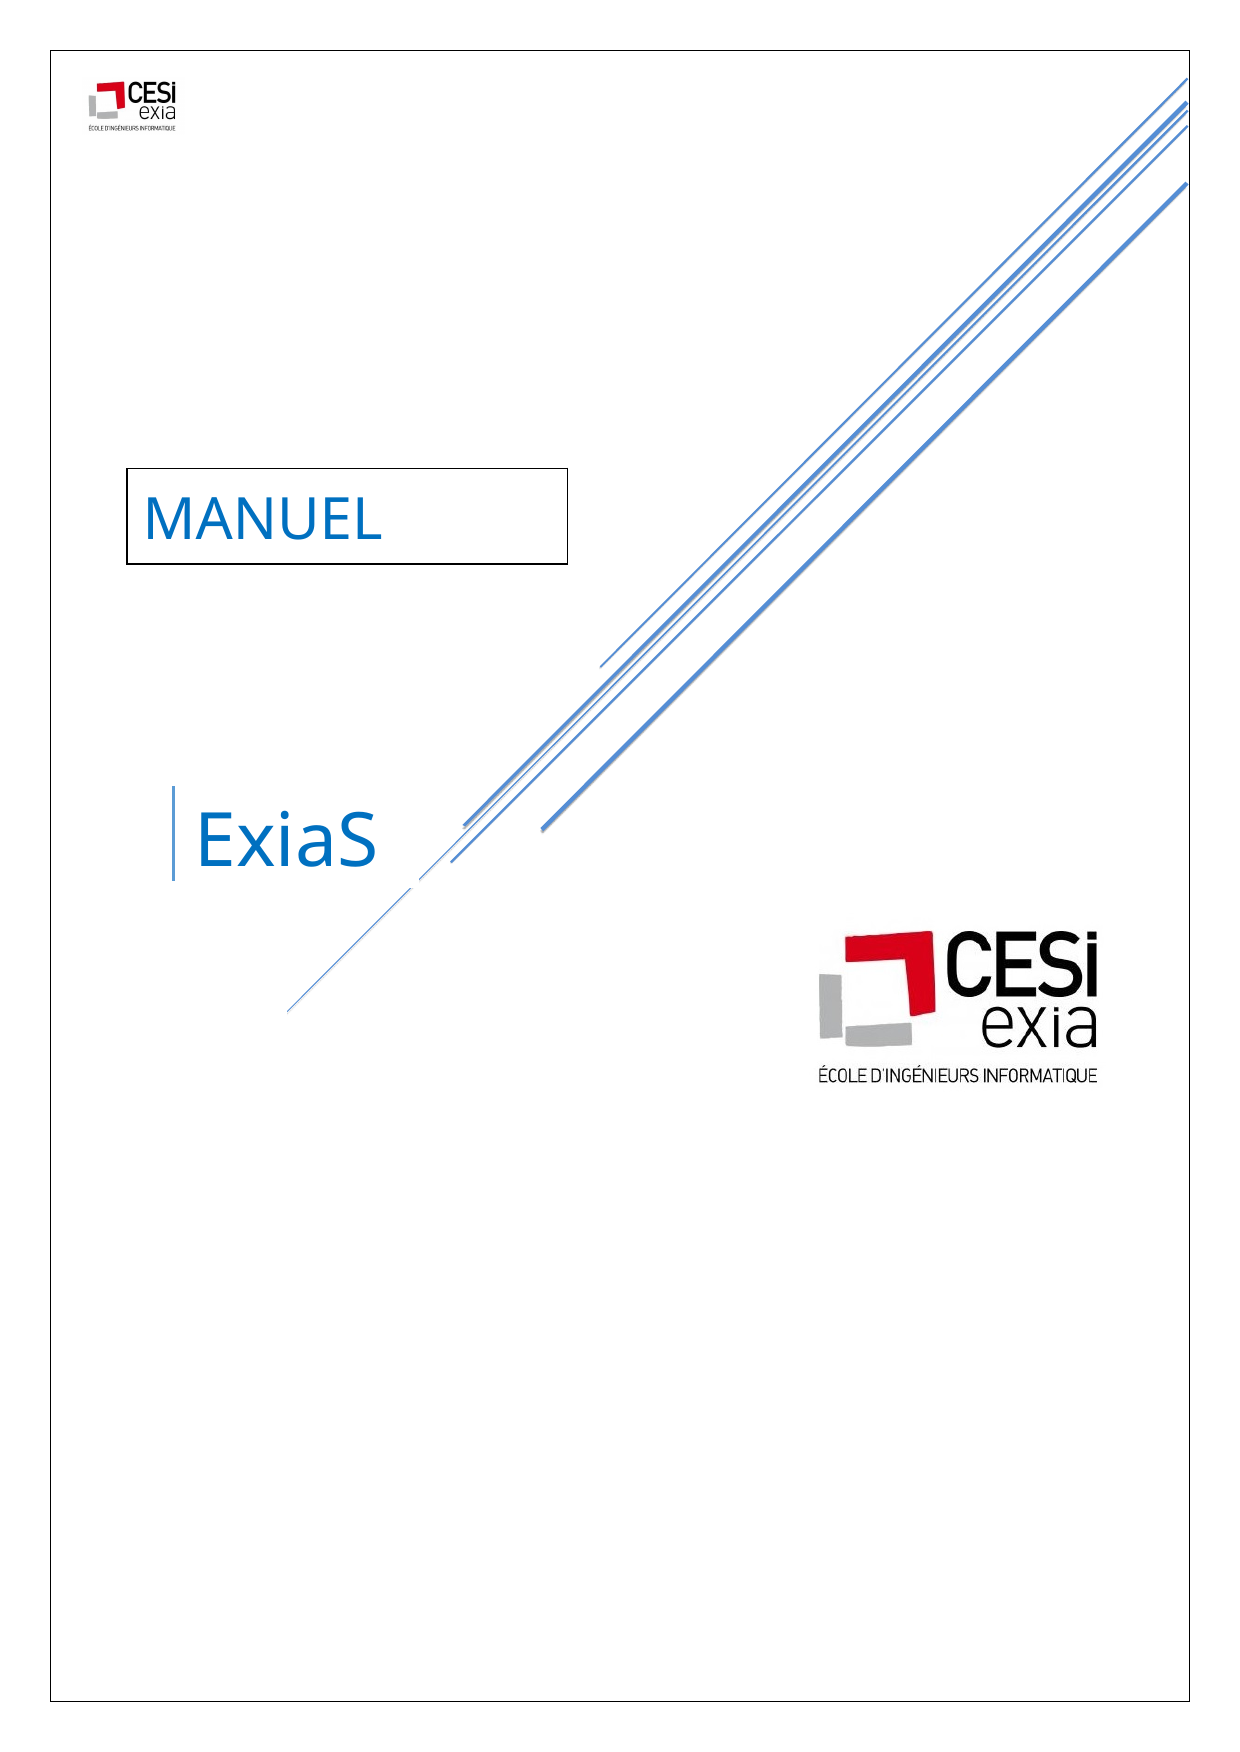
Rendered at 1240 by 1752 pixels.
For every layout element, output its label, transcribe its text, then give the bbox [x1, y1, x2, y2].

text ExiaSaver [175, 786, 404, 881]
text MANUEL D’UTILISATION [142, 477, 552, 555]
